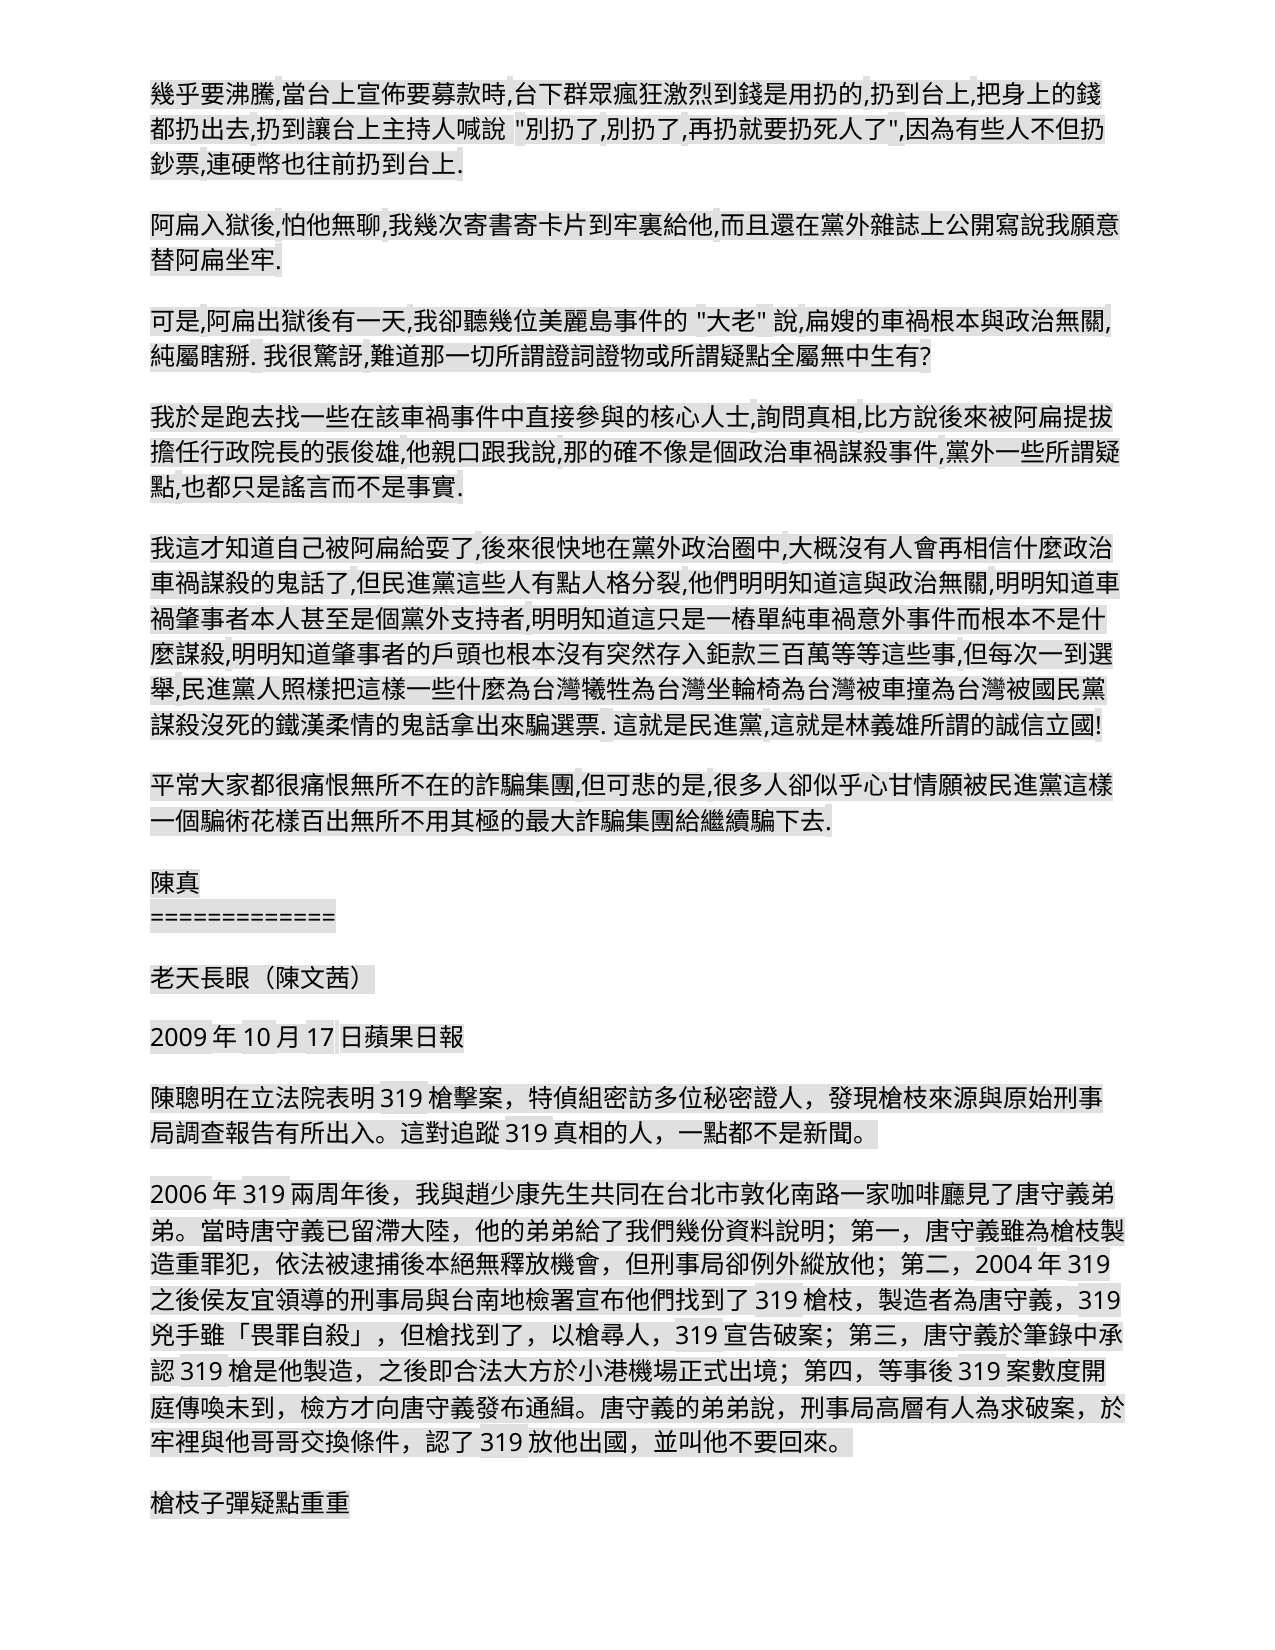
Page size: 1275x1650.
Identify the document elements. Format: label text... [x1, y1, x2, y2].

text 2009年10月17日蘋果日報 [150, 1019, 1125, 1054]
text 2006年319兩周年後，我與趙少康先生共同在台北市敦化南路一家咖啡廳見了唐守義弟弟。當時唐守義已留滯大陸，他的弟弟給了我們幾份資料說明；第一，唐守義雖為槍枝製造重罪犯，依法被逮捕後本絕無釋放機會，但刑事局卻例外縱放他；第二，2004年319之後侯友宜領導的刑事局與台南地檢署宣布他們找到了319槍枝，製造者為唐守義，319兇手雖「畏罪自殺」，但槍找到了，以槍尋人，319宣告破案；第三，唐守義於筆錄中承認319槍是他製造，之後即合法大方於小港機場正式出境；第四，等事後319案數度開庭傳喚未到，檢方才向唐守義發布通緝。唐守義的弟弟說，刑事局高層有人為求破案，於牢裡與他哥哥交換條件，認了319放他出國，並叫他不要回來。 [150, 1175, 1125, 1458]
text 老天長眼（陳文茜） [150, 958, 1125, 994]
text 阿扁入獄後,怕他無聊,我幾次寄書寄卡片到牢裏給他,而且還在黨外雜誌上公開寫說我願意替阿扁坐牢. [150, 206, 1125, 277]
text 平常大家都很痛恨無所不在的詐騙集團,但可悲的是,很多人卻似乎心甘情願被民進黨這樣一個騙術花樣百出無所不用其極的最大詐騙集團給繼續騙下去. [150, 767, 1125, 837]
text 陳聰明在立法院表明319槍擊案，特偵組密訪多位秘密證人，發現槍枝來源與原始刑事局調查報告有所出入。這對追蹤319真相的人，一點都不是新聞。 [150, 1079, 1125, 1150]
text 槍枝子彈疑點重重 [150, 1483, 1125, 1519]
text 陳真 ============= [150, 862, 1125, 933]
text 幾乎要沸騰,當台上宣佈要募款時,台下群眾瘋狂激烈到錢是用扔的,扔到台上,把身上的錢都扔出去,扔到讓台上主持人喊說 "別扔了,別扔了,再扔就要扔死人了",因為有些人不但扔鈔票,連硬幣也往前扔到台上. [150, 75, 1125, 181]
text 我這才知道自己被阿扁給耍了,後來很快地在黨外政治圈中,大概沒有人會再相信什麼政治車禍謀殺的鬼話了,但民進黨這些人有點人格分裂,他們明明知道這與政治無關,明明知道車禍肇事者本人甚至是個黨外支持者,明明知道這只是一樁單純車禍意外事件而根本不是什麼謀殺,明明知道肇事者的戶頭也根本沒有突然存入鉅款三百萬等等這些事,但每次一到選舉,民進黨人照樣把這樣一些什麼為台灣犧牲為台灣坐輪椅為台灣被車撞為台灣被國民黨謀殺沒死的鐵漢柔情的鬼話拿出來騙選票. 這就是民進黨,這就是林義雄所謂的誠信立國! [150, 529, 1125, 742]
text 我於是跑去找一些在該車禍事件中直接參與的核心人士,詢問真相,比方說後來被阿扁提拔擔任行政院長的張俊雄,他親口跟我說,那的確不像是個政治車禍謀殺事件,黨外一些所謂疑點,也都只是謠言而不是事實. [150, 398, 1125, 504]
text 可是,阿扁出獄後有一天,我卻聽幾位美麗島事件的 "大老" 說,扁嫂的車禍根本與政治無關,純屬瞎掰. 我很驚訝,難道那一切所謂證詞證物或所謂疑點全屬無中生有? [150, 302, 1125, 373]
